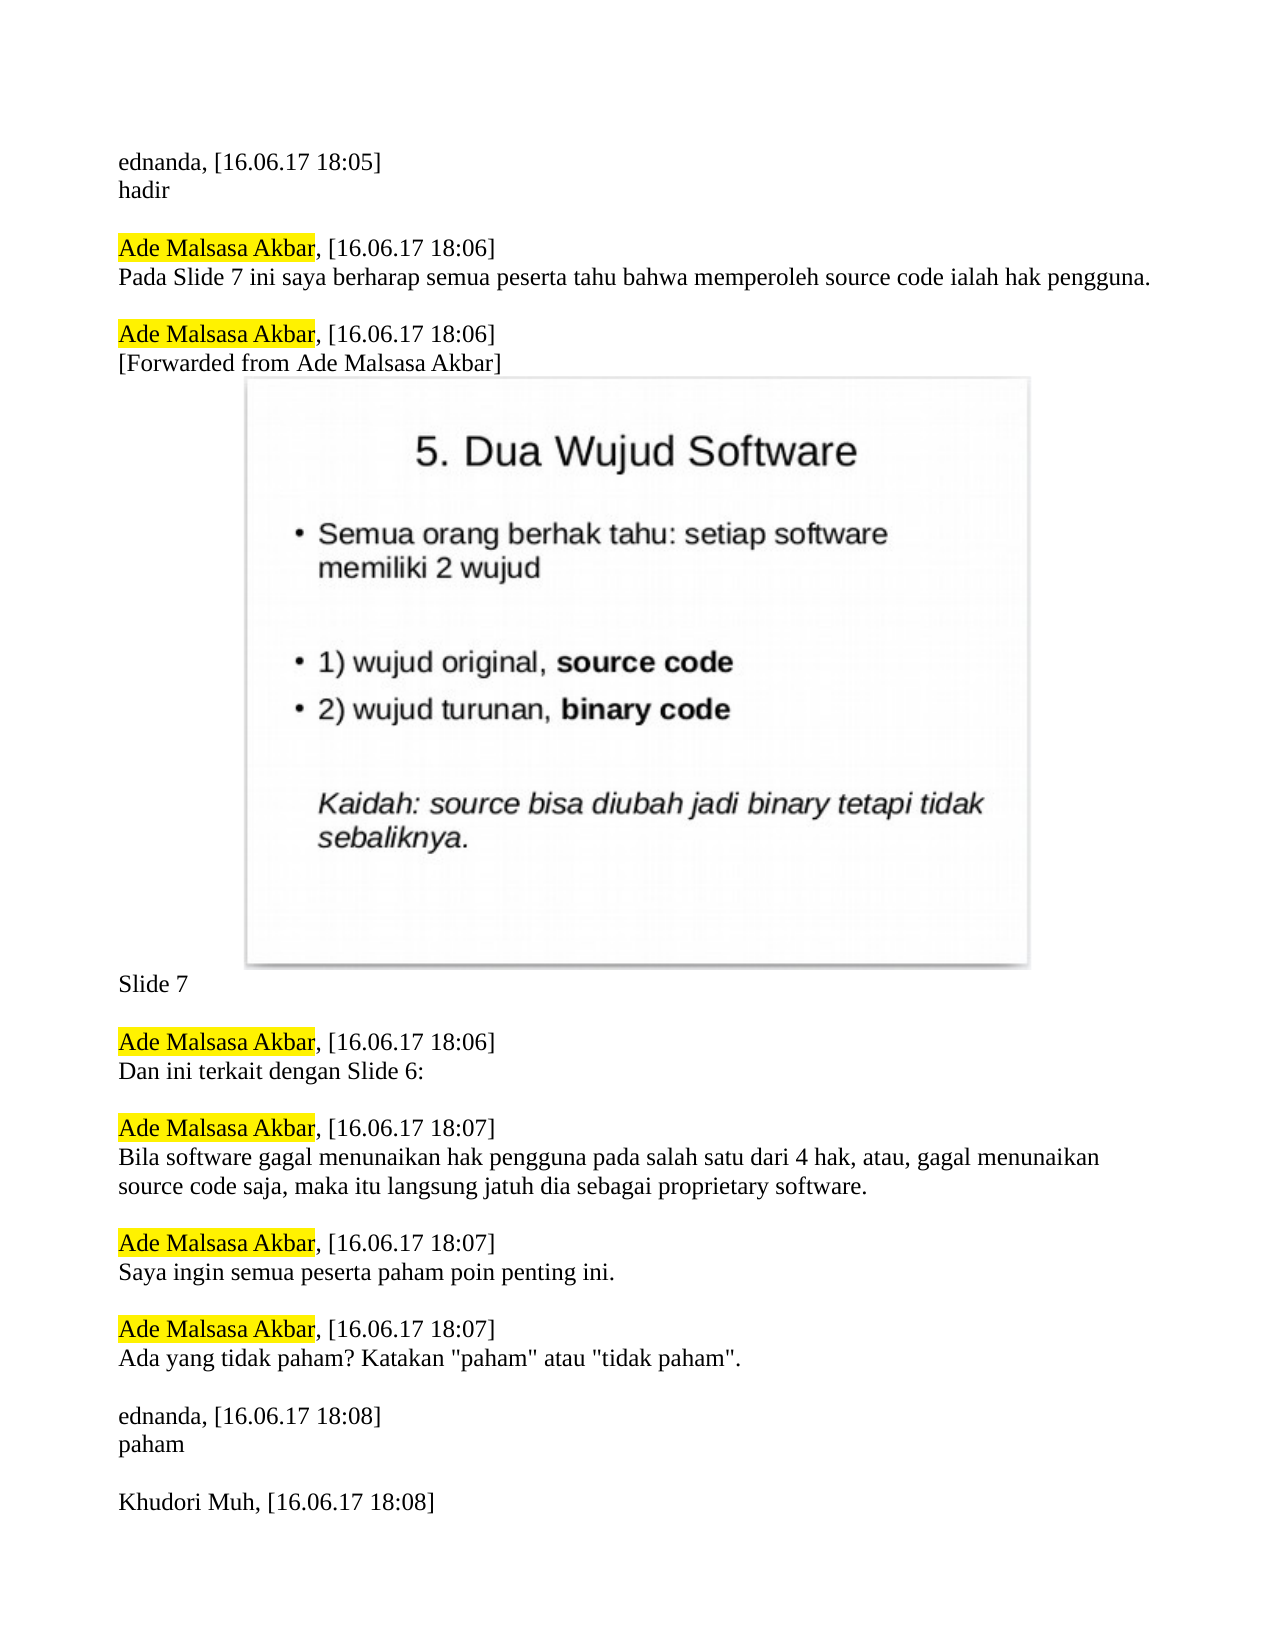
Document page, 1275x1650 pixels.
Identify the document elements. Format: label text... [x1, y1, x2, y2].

text ednanda, [16.06.17 18:08] [118, 1401, 1157, 1429]
text [Forwarded from Ade Malsasa Akbar] [118, 348, 1157, 377]
text Khudori Muh, [16.06.17 18:08] [118, 1487, 1157, 1516]
text Bila software gagal menunaikan hak pengguna pada salah satu dari 4 hak, atau, gagal menunaikan source code saja, maka itu langsung jatuh dia sebagai proprietary software. [118, 1142, 1157, 1199]
text ednanda, [16.06.17 18:05] [118, 147, 1157, 176]
text Ade Malsasa Akbar, [16.06.17 18:06] [118, 319, 1157, 348]
picture [243, 376, 1032, 970]
text Ade Malsasa Akbar, [16.06.17 18:07] [118, 1228, 1157, 1257]
text Ade Malsasa Akbar, [16.06.17 18:07] [118, 1113, 1157, 1142]
text Saya ingin semua peserta paham poin penting ini. [118, 1257, 1157, 1286]
text hadir [118, 176, 1157, 204]
text Slide 7 [118, 377, 1157, 998]
text Ade Malsasa Akbar, [16.06.17 18:07] [118, 1314, 1157, 1343]
text Ade Malsasa Akbar, [16.06.17 18:06] [118, 233, 1157, 262]
text Ada yang tidak paham? Katakan "paham" atau "tidak paham". [118, 1343, 1157, 1372]
text Dan ini terkait dengan Slide 6: [118, 1056, 1157, 1084]
text Pada Slide 7 ini saya berharap semua peserta tahu bahwa memperoleh source code ialah hak pengguna. [118, 262, 1157, 291]
text Ade Malsasa Akbar, [16.06.17 18:06] [118, 1027, 1157, 1056]
text paham [118, 1429, 1157, 1458]
